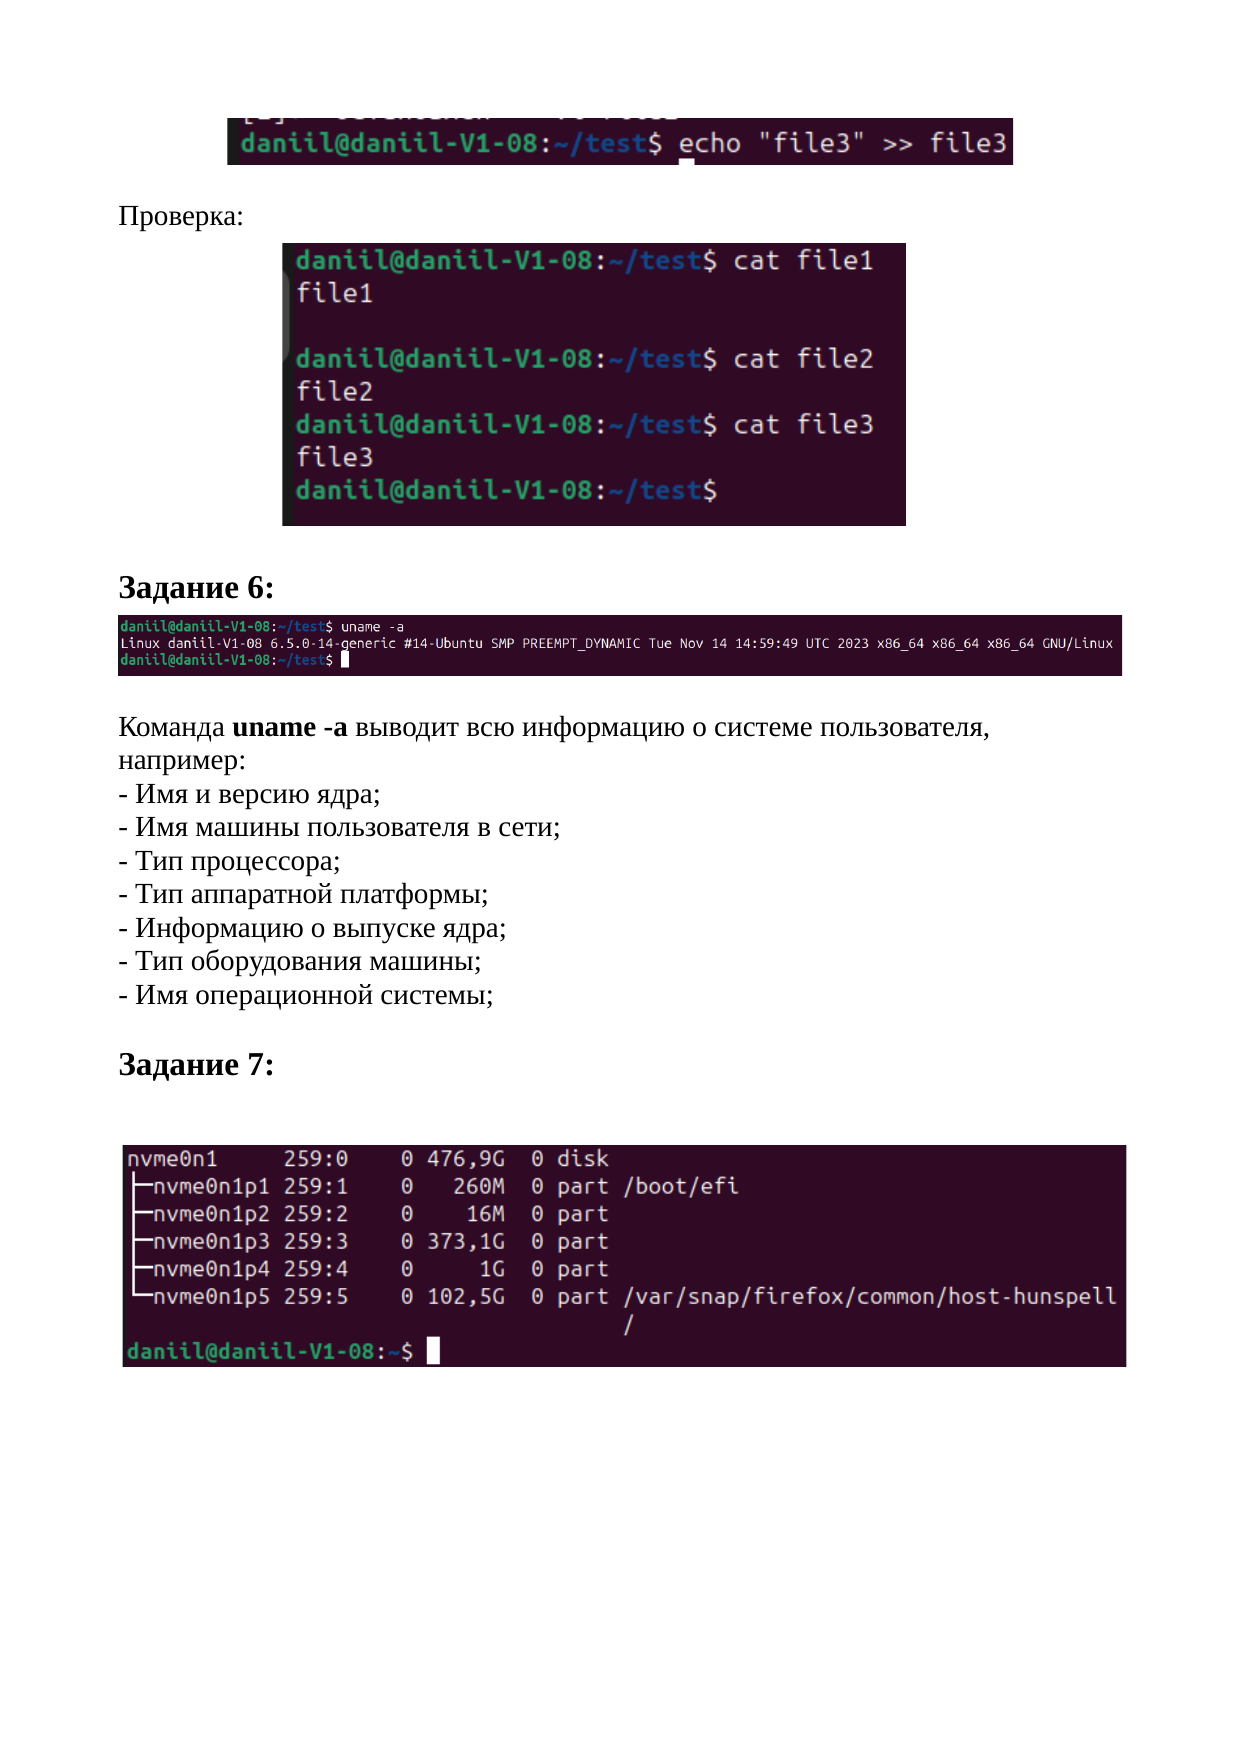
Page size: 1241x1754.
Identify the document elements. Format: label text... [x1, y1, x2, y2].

text - Имя операционной системы; [118, 977, 1122, 1011]
picture [227, 118, 1014, 165]
picture [118, 615, 1123, 676]
text - Имя машины пользователя в сети; [118, 809, 1122, 843]
text Задание 7: [118, 1044, 1122, 1082]
picture [282, 243, 906, 526]
text - Тип оборудования машины; [118, 943, 1122, 977]
picture [122, 1145, 1127, 1367]
text - Информацию о выпуске ядра; [118, 910, 1122, 943]
text - Тип аппаратной платформы; [118, 876, 1122, 910]
text - Имя и версию ядра; [118, 776, 1122, 809]
text Команда uname -a выводит всю информацию о системе пользователя, например: [118, 709, 1122, 776]
text Проверка: [118, 198, 1122, 232]
text - Тип процессора; [118, 843, 1122, 876]
text Задание 6: [118, 567, 1122, 606]
